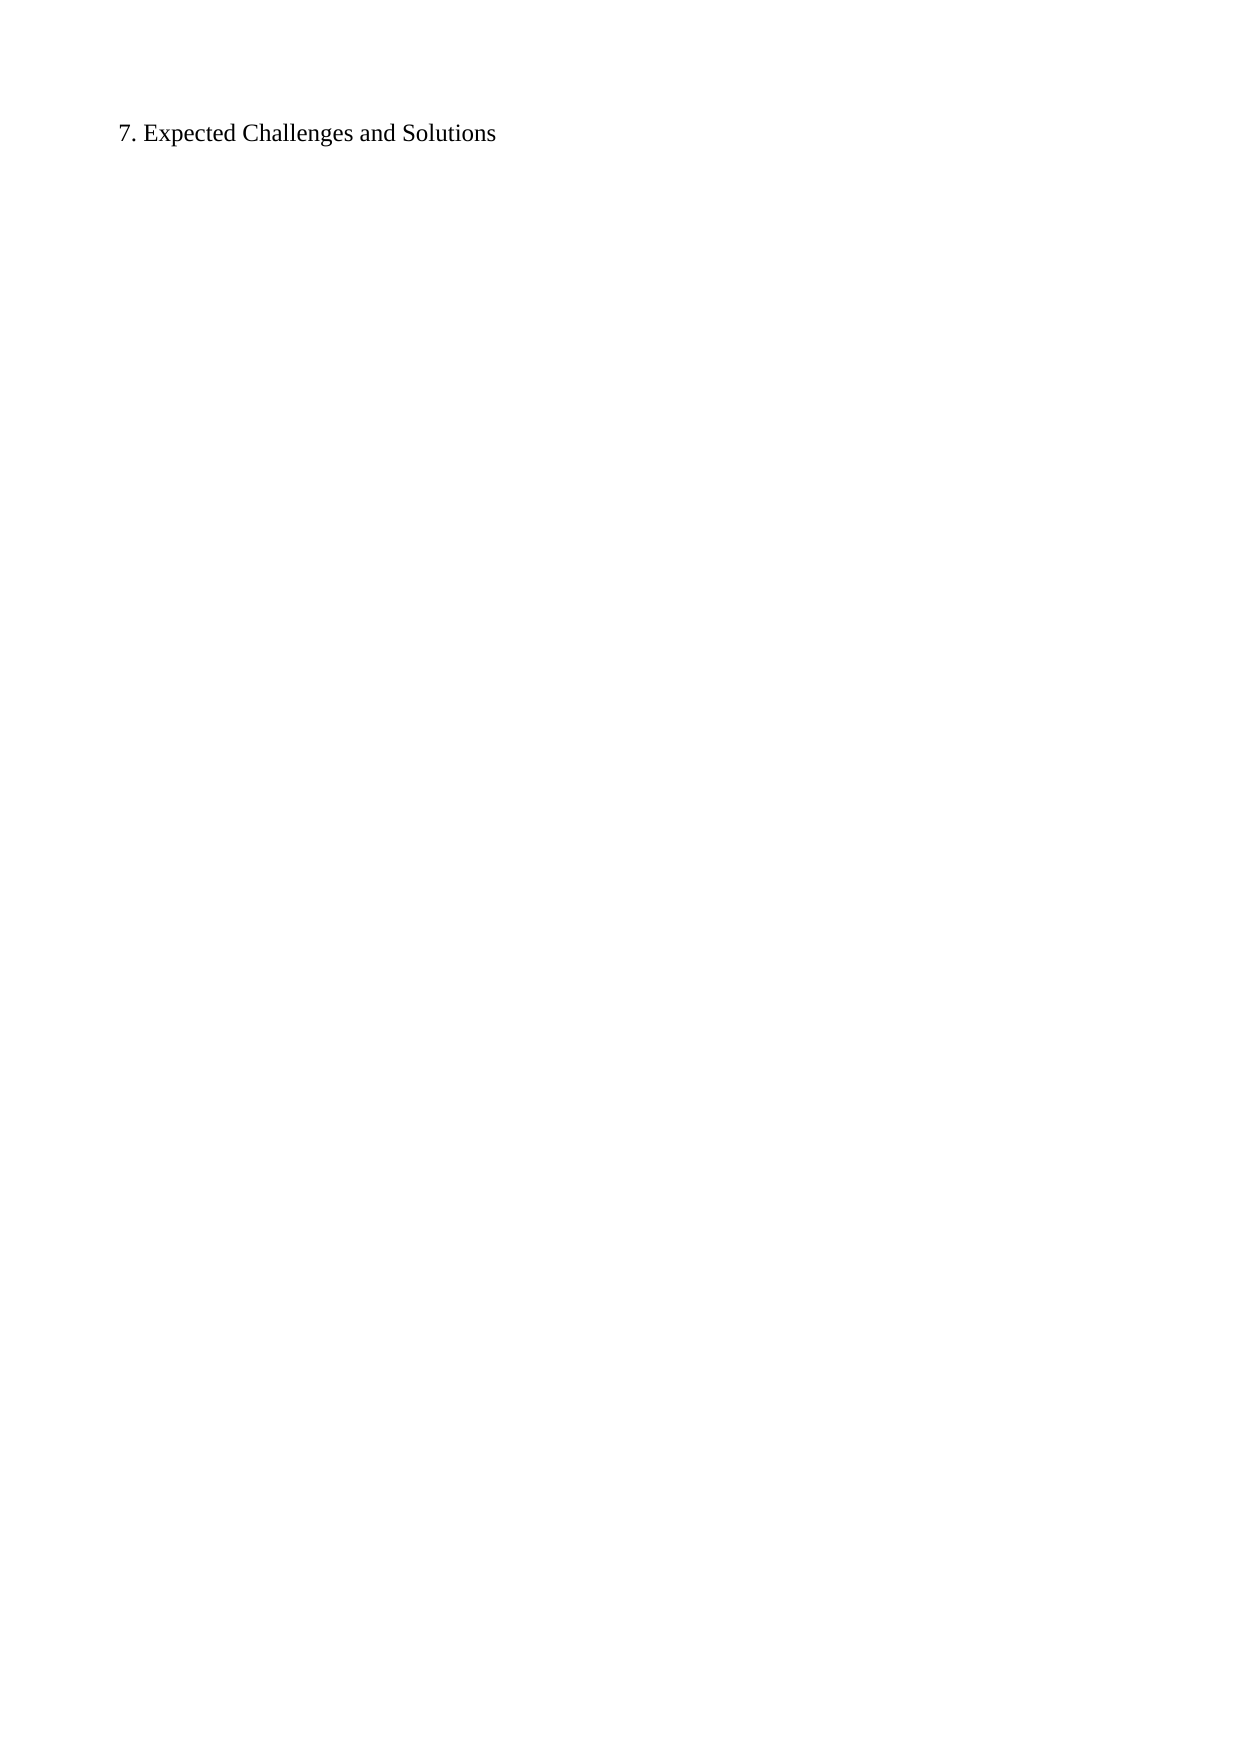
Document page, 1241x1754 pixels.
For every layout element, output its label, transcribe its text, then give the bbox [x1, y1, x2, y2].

text 7. Expected Challenges and Solutions [118, 118, 1122, 147]
